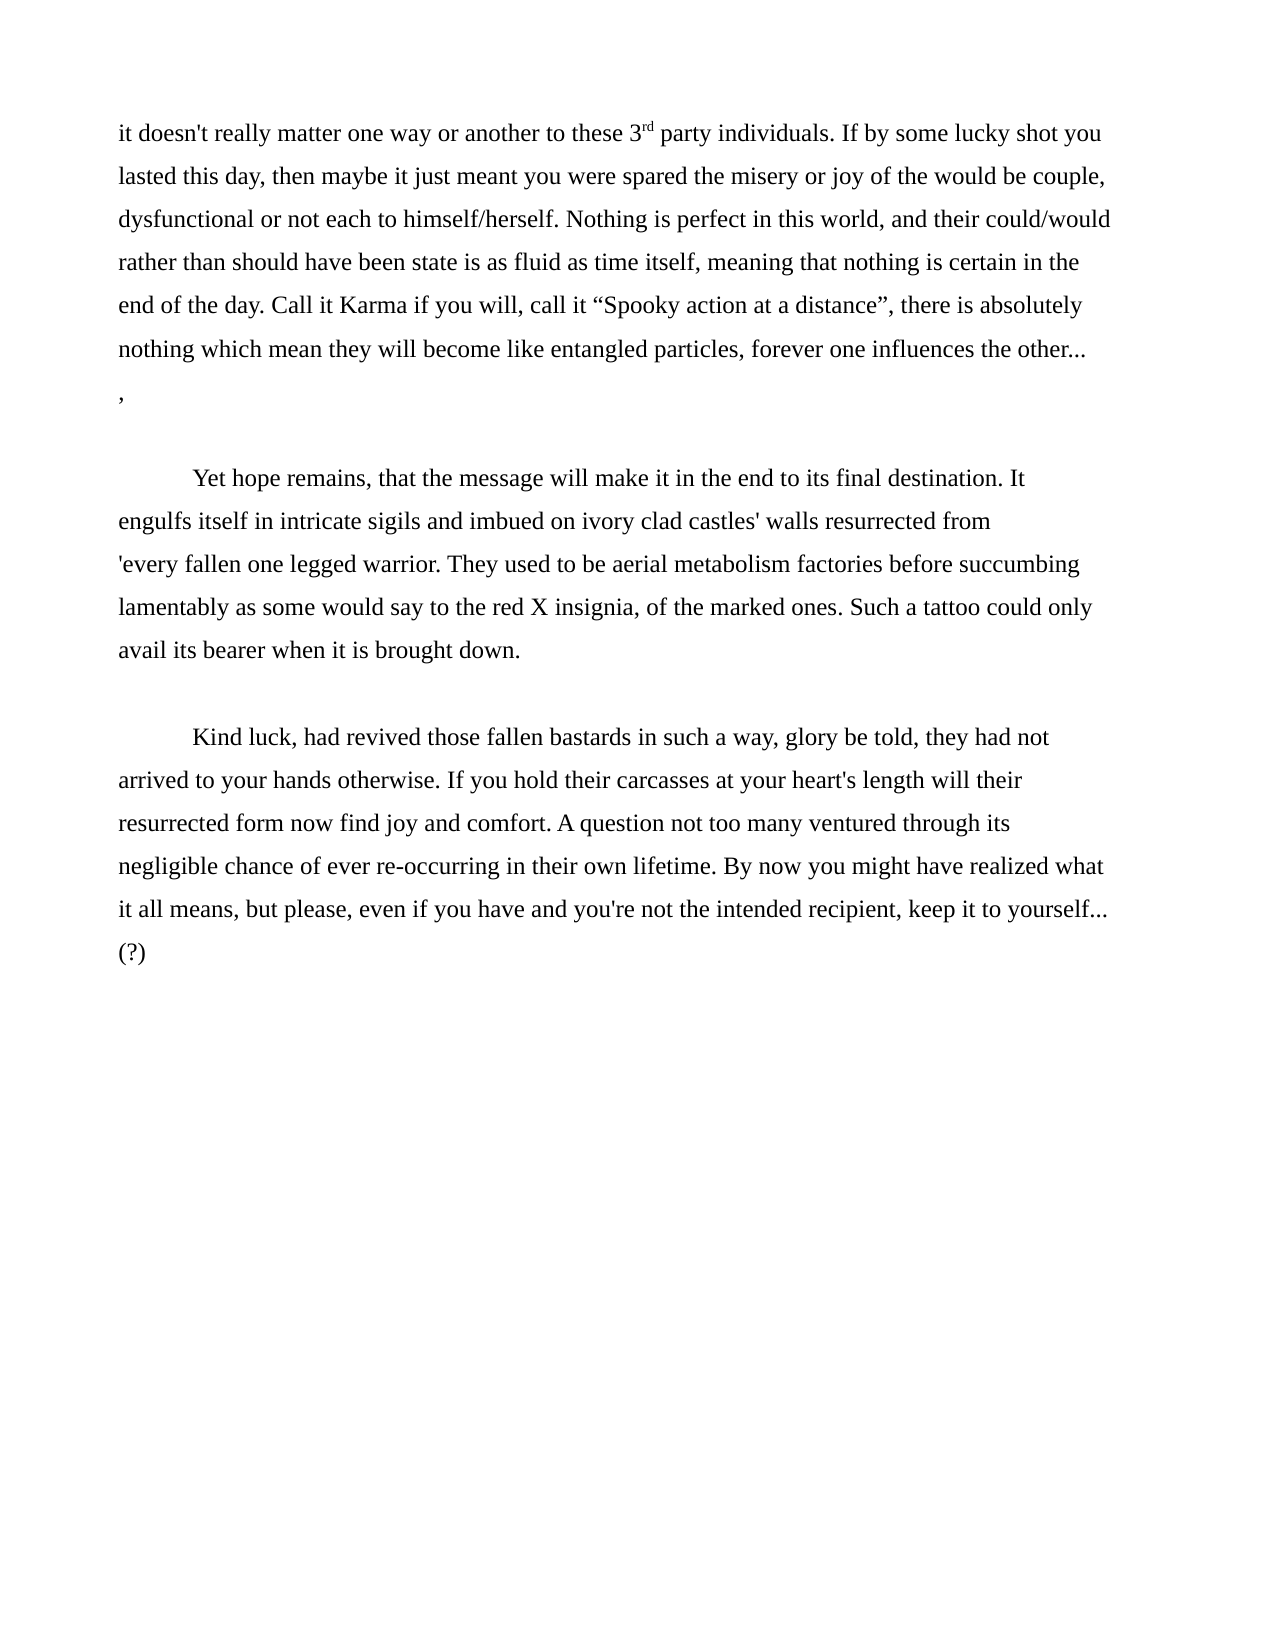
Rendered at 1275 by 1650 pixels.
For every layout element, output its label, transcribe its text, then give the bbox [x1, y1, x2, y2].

text dysfunctional or not each to himself/herself. Nothing is perfect in this world, and their could/would [118, 204, 1157, 233]
text engulfs itself in intricate sigils and imbued on ivory clad castles' walls resurrected from [118, 506, 1157, 535]
text lasted this day, then maybe it just meant you were spared the misery or joy of the would be couple, [118, 161, 1157, 190]
text rather than should have been state is as fluid as time itself, meaning that nothing is certain in the [118, 247, 1157, 276]
text arrived to your hands otherwise. If you hold their carcasses at your heart's length will their [118, 765, 1157, 794]
text Yet hope remains, that the message will make it in the end to its final destination. It [118, 463, 1157, 492]
text negligible chance of ever re-occurring in their own lifetime. By now you might have realized what [118, 851, 1157, 880]
text lamentably as some would say to the red X insignia, of the marked ones. Such a tattoo could only [118, 592, 1157, 621]
text 'every fallen one legged warrior. They used to be aerial metabolism factories before succumbing [118, 549, 1157, 578]
text it doesn't really matter one way or another to these 3rd party individuals. If by some lucky shot you [118, 118, 1157, 147]
text avail its bearer when it is brought down. [118, 636, 1157, 664]
text resurrected form now find joy and comfort. A question not too many ventured through its [118, 808, 1157, 837]
text nothing which mean they will become like entangled particles, forever one influences the other... [118, 334, 1157, 362]
text it all means, but please, even if you have and you're not the intended recipient, keep it to yourself... [118, 894, 1157, 923]
text Kind luck, had revived those fallen bastards in such a way, glory be told, they had not [118, 722, 1157, 751]
text , [118, 377, 1157, 406]
text end of the day. Call it Karma if you will, call it “Spooky action at a distance”, there is absolutely [118, 291, 1157, 319]
text (?) [118, 937, 1157, 966]
